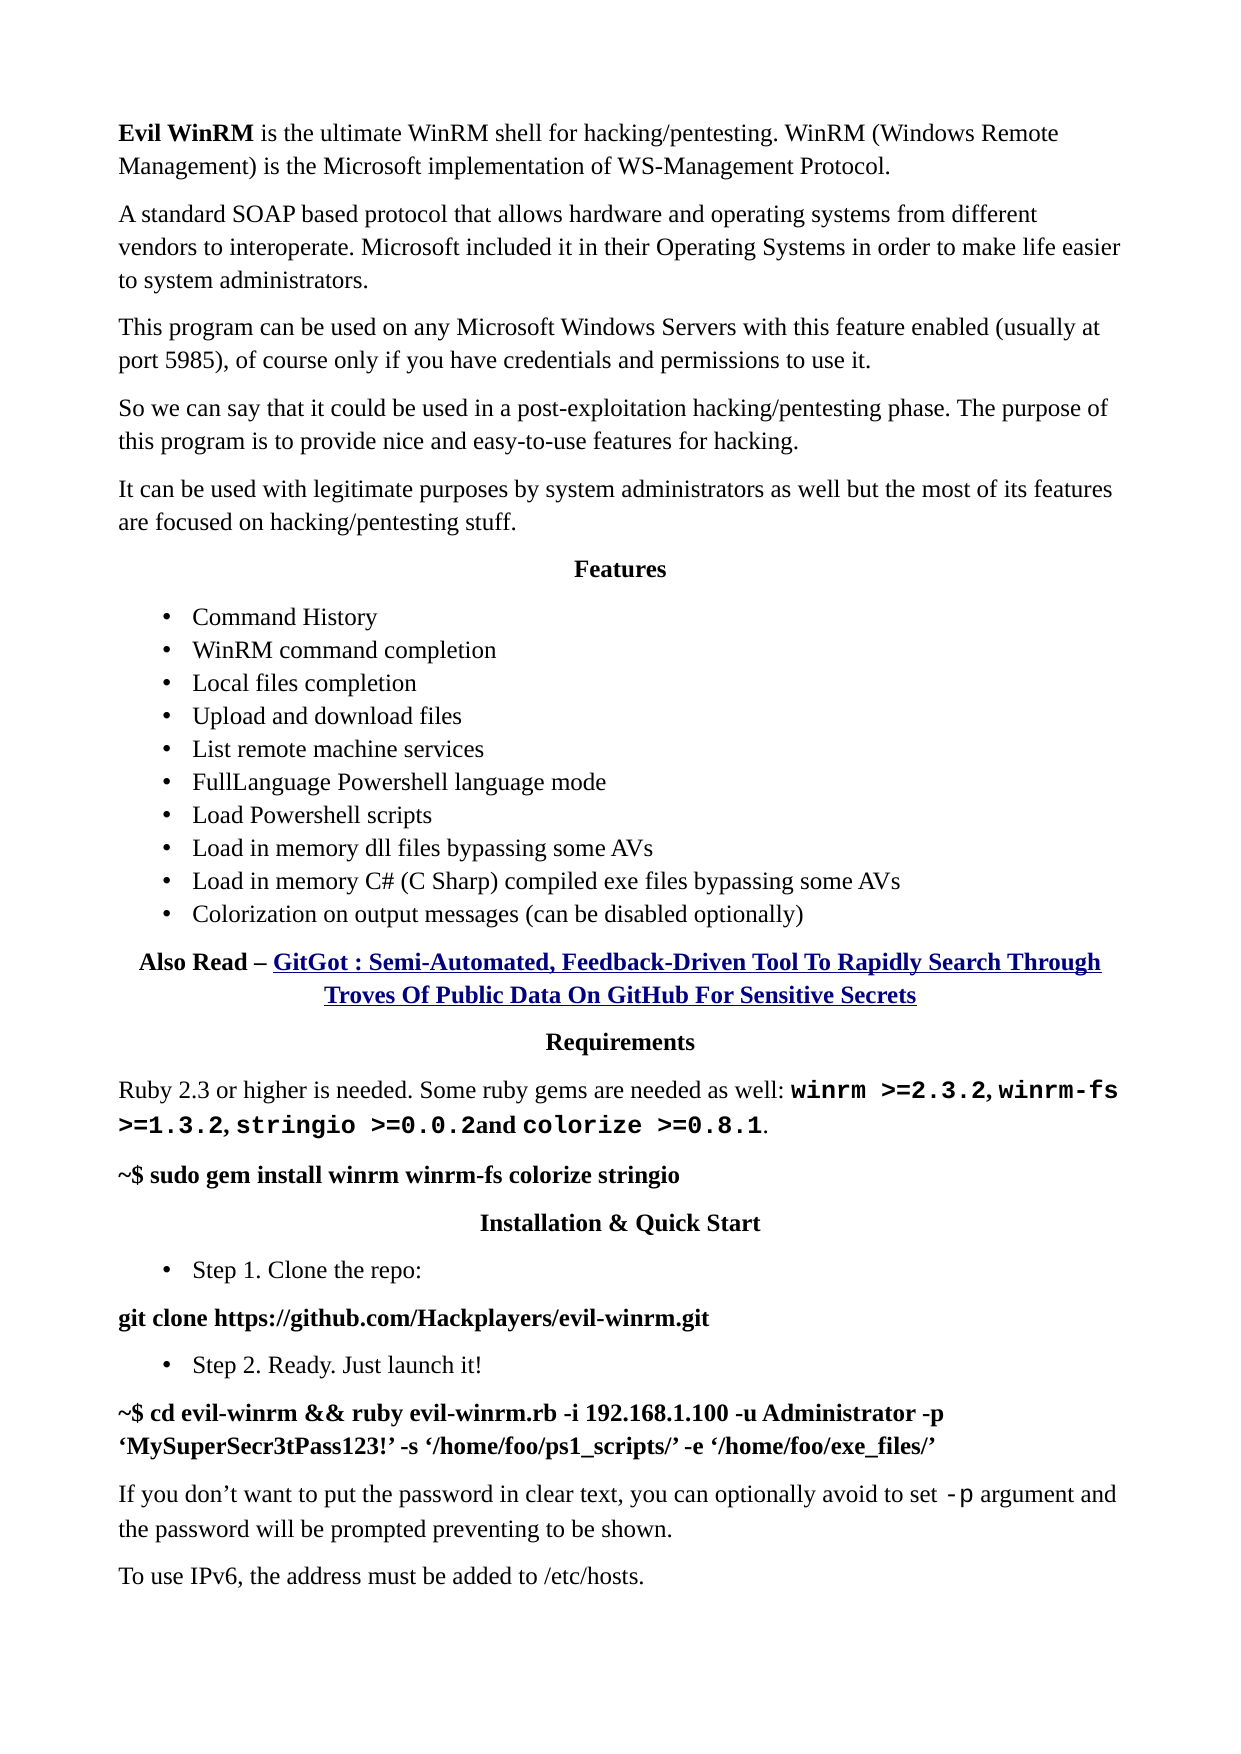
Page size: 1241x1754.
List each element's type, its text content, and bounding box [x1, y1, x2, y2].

list Colorization on output messages (can be disabled optionally) [162, 899, 1122, 928]
list List remote machine services [162, 734, 1122, 763]
text A standard SOAP based protocol that allows hardware and operating systems from different vendors to interoperate. Microsoft included it in their Operating Systems in order to make life easier to system administrators. [118, 199, 1122, 293]
list Command History [162, 602, 1122, 631]
text ~$ sudo gem install winrm winrm-fs colorize stringio [118, 1160, 1122, 1189]
text So we can say that it could be used in a post-exploitation hacking/pentesting phase. The purpose of this program is to provide nice and easy-to-use features for hacking. [118, 393, 1122, 455]
text git clone https://github.com/Hackplayers/evil-winrm.git [118, 1303, 1122, 1332]
list Load in memory dll files bypassing some AVs [162, 833, 1122, 862]
text Also Read – GitGot : Semi-Automated, Feedback-Driven Tool To Rapidly Search Through Troves Of Public Data On GitHub For Sensitive Secrets [118, 947, 1122, 1008]
list FullLanguage Powershell language mode [162, 767, 1122, 796]
list Step 2. Ready. Just launch it! [162, 1350, 1122, 1379]
list Upload and download files [162, 701, 1122, 730]
text Ruby 2.3 or higher is needed. Some ruby gems are needed as well: winrm >=2.3.2, winrm-fs >=1.3.2, stringio >=0.0.2and colorize >=0.8.1. [118, 1075, 1122, 1141]
text Evil WinRM is the ultimate WinRM shell for hacking/pentesting. WinRM (Windows Remote Management) is the Microsoft implementation of WS-Management Protocol. [118, 118, 1122, 180]
list Step 1. Clone the repo: [162, 1255, 1122, 1284]
text ~$ cd evil-winrm && ruby evil-winrm.rb -i 192.168.1.100 -u Administrator -p ‘MySuperSecr3tPass123!’ -s ‘/home/foo/ps1_scripts/’ -e ‘/home/foo/exe_files/’ [118, 1398, 1122, 1460]
list Load Powershell scripts [162, 800, 1122, 829]
list Load in memory C# (C Sharp) compiled exe files bypassing some AVs [162, 866, 1122, 895]
list WinRM command completion [162, 635, 1122, 664]
text To use IPv6, the address must be added to /etc/hosts. [118, 1561, 1122, 1590]
text Requirements [118, 1027, 1122, 1056]
text Installation & Quick Start [118, 1208, 1122, 1236]
text If you don’t want to put the password in clear text, you can optionally avoid to set -p argument and the password will be prompted preventing to be shown. [118, 1479, 1122, 1542]
list Local files completion [162, 668, 1122, 697]
text It can be used with legitimate purposes by system administrators as well but the most of its features are focused on hacking/pentesting stuff. [118, 474, 1122, 535]
text This program can be used on any Microsoft Windows Servers with this feature enabled (usually at port 5985), of course only if you have credentials and permissions to use it. [118, 312, 1122, 374]
text Features [118, 554, 1122, 583]
